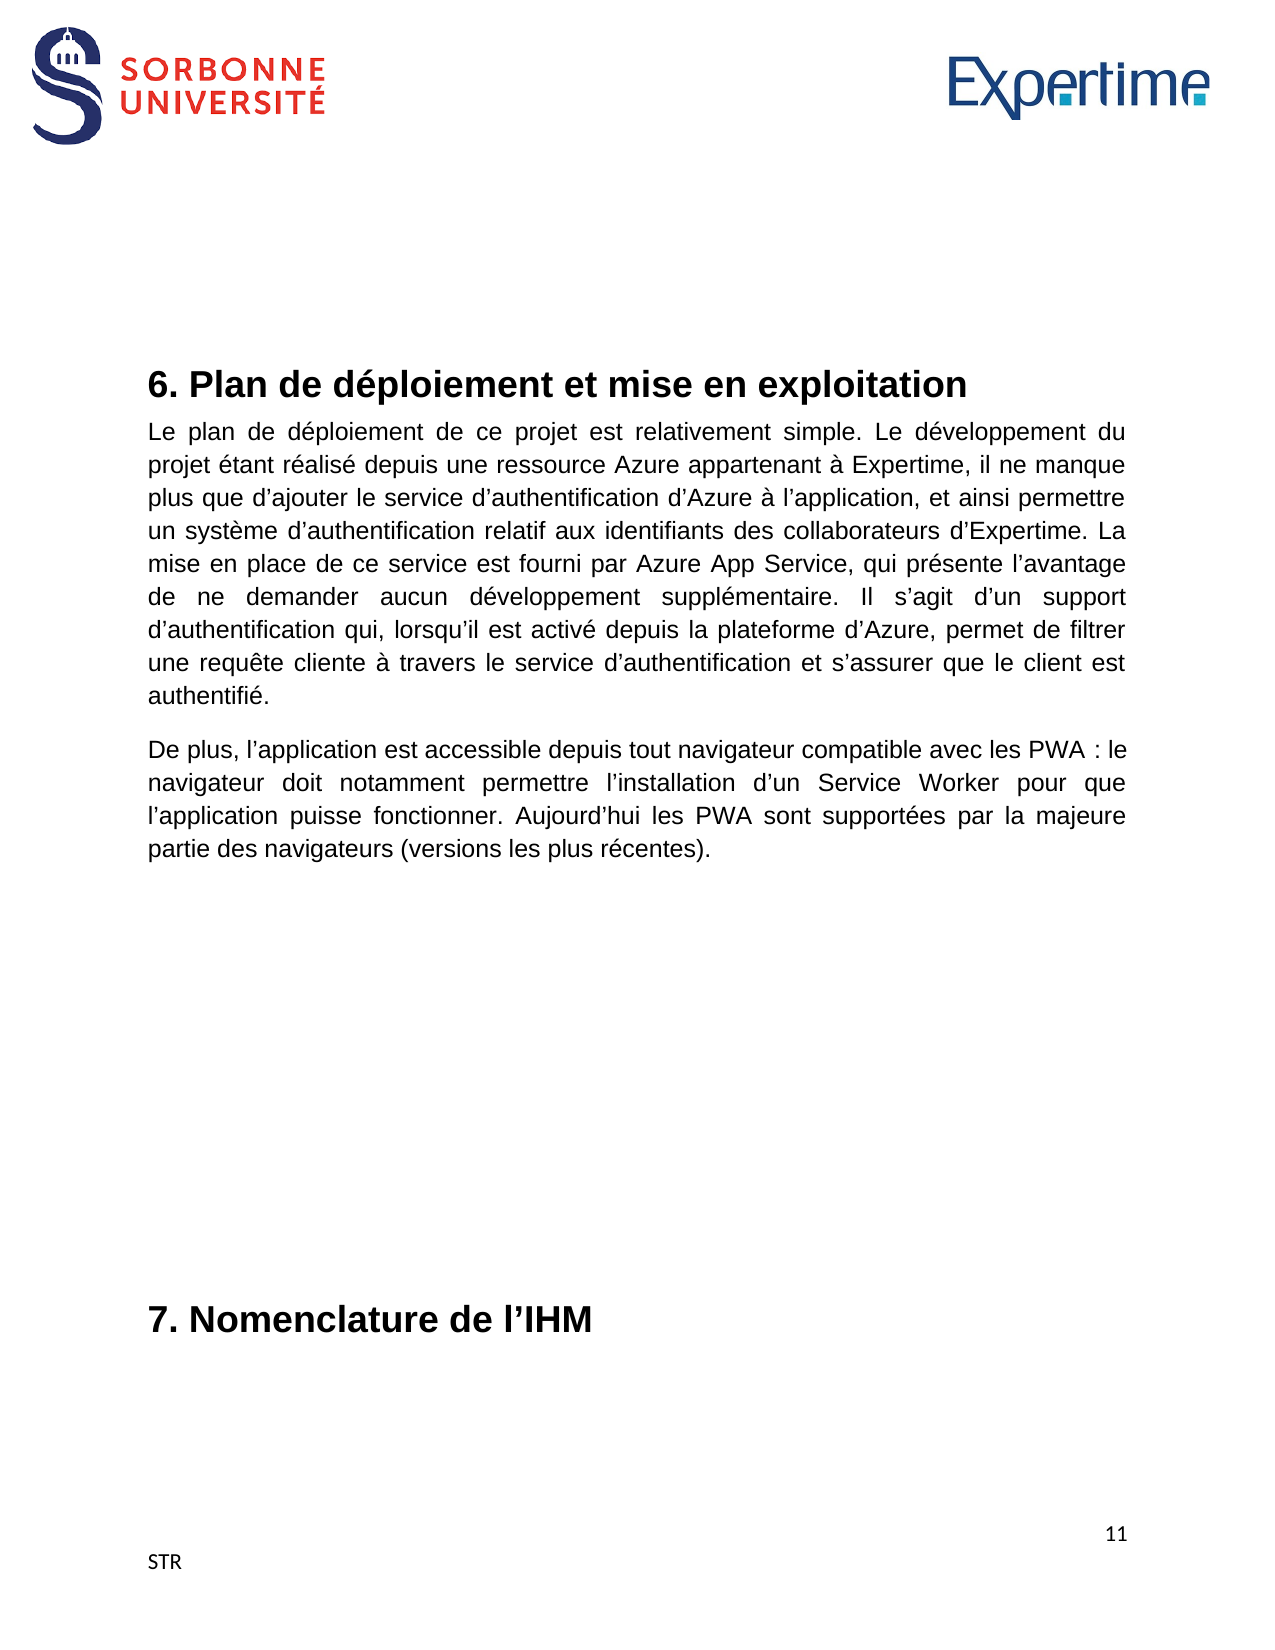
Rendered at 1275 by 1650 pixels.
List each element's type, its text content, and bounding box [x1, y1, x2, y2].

subtitle Nomenclature de l’IHM [147, 1297, 1127, 1341]
subtitle Plan de déploiement et mise en exploitation [147, 362, 1127, 405]
text Le plan de déploiement de ce projet est relativement simple. Le développement du projet étant réalisé depuis une ressource Azure appartenant à Expertime, il ne manque plus que d’ajouter le service d’authentification d’Azure à l’application, et ainsi permettre un système d’authentification relatif aux identifiants des collaborateurs d’Expertime. La mise en place de ce service est fourni par Azure App Service, qui présente l’avantage de ne demander aucun développement supplémentaire. Il s’agit d’un support d’authentification qui, lorsqu’il est activé depuis la plateforme d’Azure, permet de filtrer une requête cliente à travers le service d’authentification et s’assurer que le client est authentifié. [148, 417, 1127, 710]
picture [945, 52, 1210, 120]
text De plus, l’application est accessible depuis tout navigateur compatible avec les PWA : le navigateur doit notamment permettre l’installation d’un Service Worker pour que l’application puisse fonctionner. Aujourd’hui les PWA sont supportées par la majeure partie des navigateurs (versions les plus récentes). [148, 735, 1127, 863]
picture [31, 26, 325, 145]
